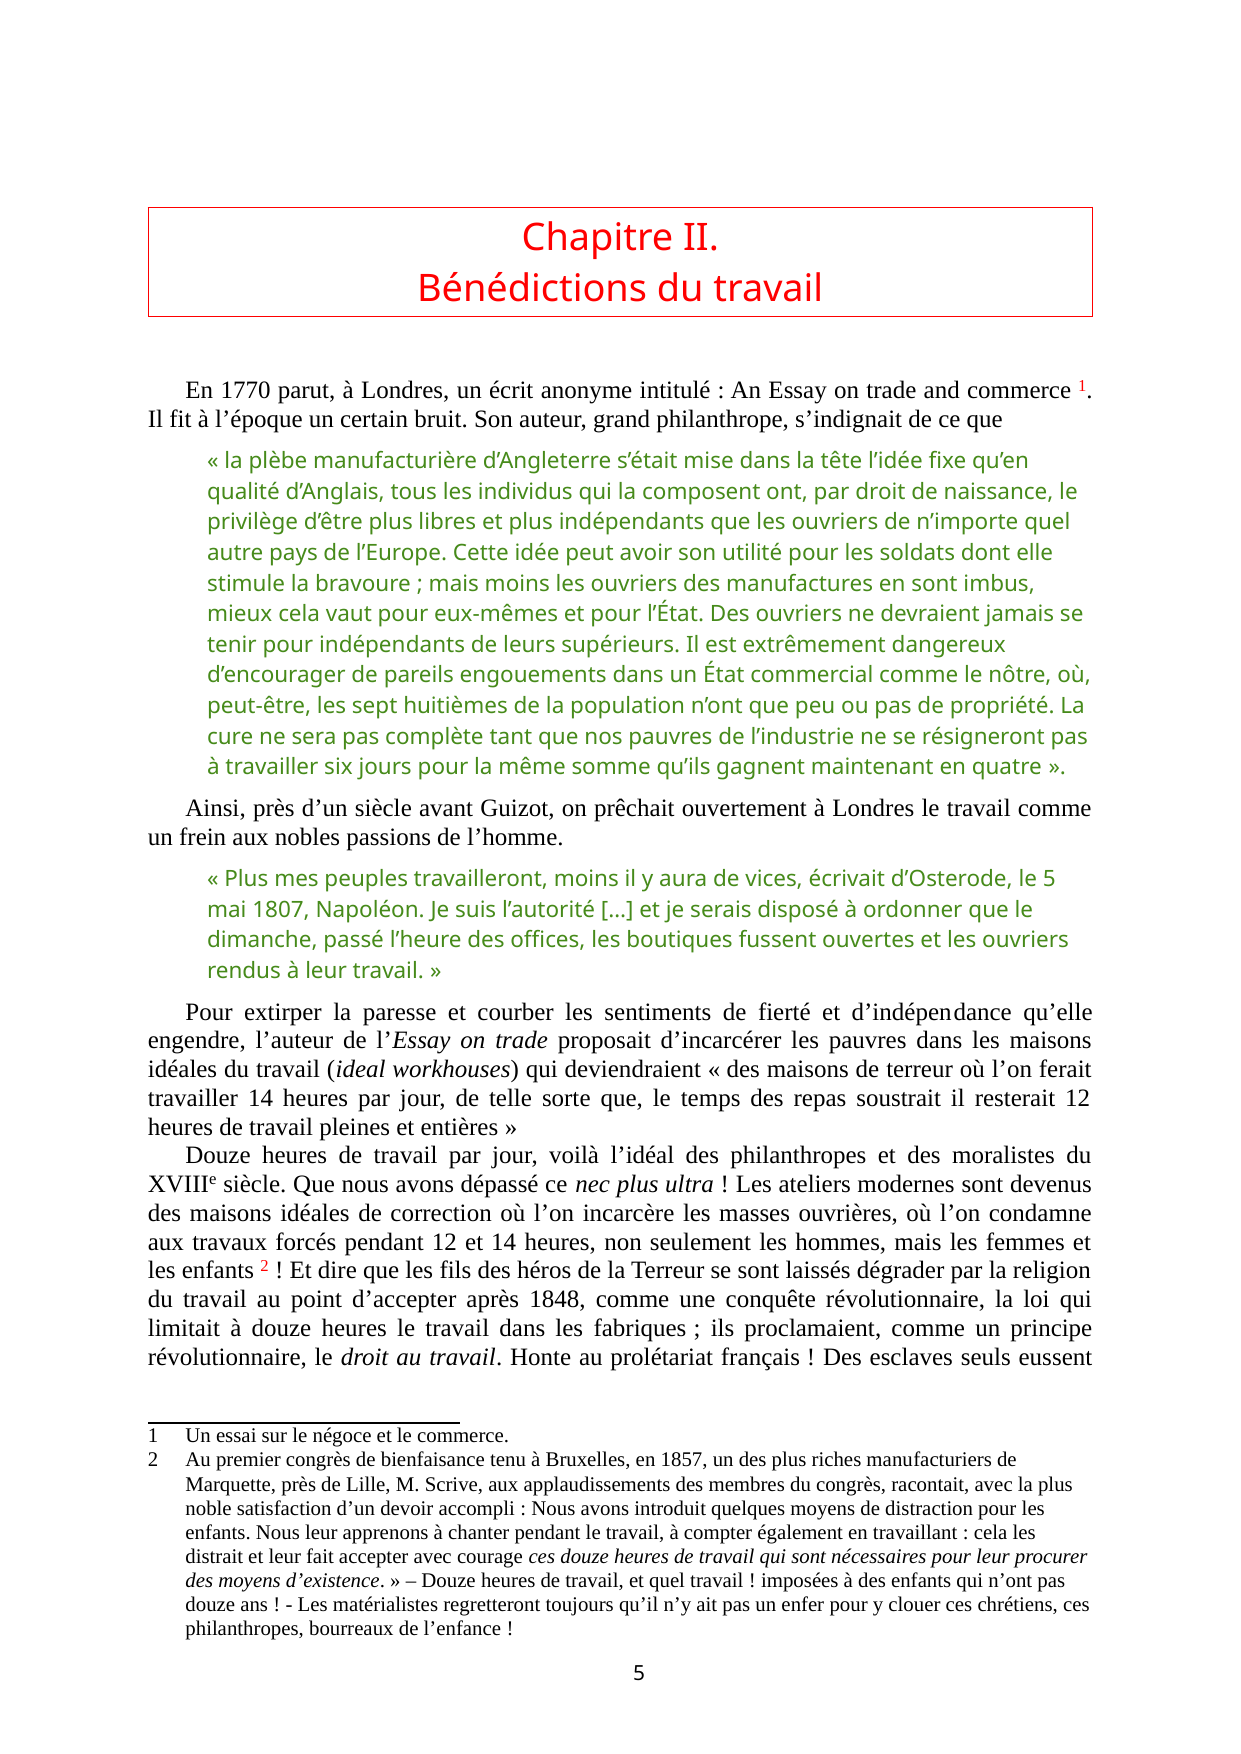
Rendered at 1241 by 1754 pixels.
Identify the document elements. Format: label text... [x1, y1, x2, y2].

text « Plus mes peuples travailleront, moins il y aura de vices, écrivait d’Osterode, le 5 mai 1807, Napoléon. Je suis l’autorité […] et je serais disposé à ordonner que le dimanche, passé l’heure des offices, les boutiques fussent ouvertes et les ouvriers rendus à leur travail. » [207, 862, 1092, 985]
text Un essai sur le négoce et le commerce. [148, 1423, 1092, 1447]
text En 1770 parut, à Londres, un écrit anonyme intitulé : An Essay on trade and commerce . Il fit à l’époque un certain bruit. Son auteur, grand philan­thrope, s’indignait de ce que [148, 375, 1092, 433]
text « la plèbe manufacturière d’Angleterre s’était mise dans la tête l’idée fixe qu’en qualité d’Anglais, tous les individus qui la composent ont, par droit de naissance, le privilège d’être plus libres et plus indépendants que les ouvriers de n’importe quel autre pays de l’Europe. Cette idée peut avoir son utilité pour les soldats dont elle stimule la bravoure ; mais moins les ouvriers des manufactures en sont imbus, mieux cela vaut pour eux-mêmes et pour l’État. Des ouvriers ne devraient jamais se tenir pour indépen­dants de leurs supérieurs. Il est extrêmement dangereux d’encourager de pareils engouements dans un État commercial comme le nôtre, où, peut-être, les sept huitièmes de la population n’ont que peu ou pas de propriété. La cure ne sera pas complète tant que nos pauvres de l’industrie ne se résigneront pas à travailler six jours pour la même somme qu’ils gagnent maintenant en quatre ». [207, 444, 1092, 781]
text Ainsi, près d’un siècle avant Guizot, on prêchait ouvertement à Londres le travail comme un frein aux nobles passions de l’homme. [148, 793, 1092, 851]
text Pour extirper la paresse et courber les sentiments de fierté et d’indépen­dance qu’elle engendre, l’auteur de l’Essay on trade proposait d’incarcérer les pauvres dans les maisons idéales du travail (ideal workhouses) qui devien­draient « des maisons de terreur où l’on ferait travailler 14 heures par jour, de telle sorte que, le temps des repas soustrait il resterait 12 heures de travail pleines et entières » [148, 997, 1092, 1140]
subtitle Chapitre II. Bénédictions du travail [149, 208, 1092, 316]
text Au premier congrès de bienfaisance tenu à Bruxelles, en 1857, un des plus riches manu­facturiers de Marquette, près de Lille, M. Scrive, aux applaudissements des membres du congrès, racontait, avec la plus noble satisfaction d’un devoir accompli : Nous avons introduit quelques moyens de distraction pour les enfants. Nous leur appre­nons à chanter pendant le travail, à compter également en travaillant : cela les distrait et leur fait accepter avec courage ces douze heures de travail qui sont nécessaires pour leur procurer des moyens d’existence. » – Douze heures de travail, et quel travail ! imposées à des enfants qui n’ont pas douze ans ! ‑ Les matérialistes regretteront toujours qu’il n’y ait pas un enfer pour y clouer ces chrétiens, ces philanthropes, bourreaux de l’enfance ! [148, 1447, 1092, 1640]
text Douze heures de travail par jour, voilà l’idéal des philanthropes et des moralistes du XVIIIe siècle. Que nous avons dépassé ce nec plus ultra ! Les ateliers modernes sont devenus des maisons idéales de correction où l’on incarcère les masses ouvrières, où l’on condamne aux travaux forcés pendant 12 et 14 heures, non seulement les hommes, mais les femmes et les enfants ! Et dire que les fils des héros de la Terreur se sont laissés dégrader par la religion du travail au point d’accepter après 1848, comme une conquête révolutionnaire, la loi qui limitait à douze heures le travail dans les fabriques ; ils proclamaient, comme un principe révolutionnaire, le droit au travail. Honte au prolétariat français ! Des esclaves seuls eussent [148, 1140, 1092, 1370]
